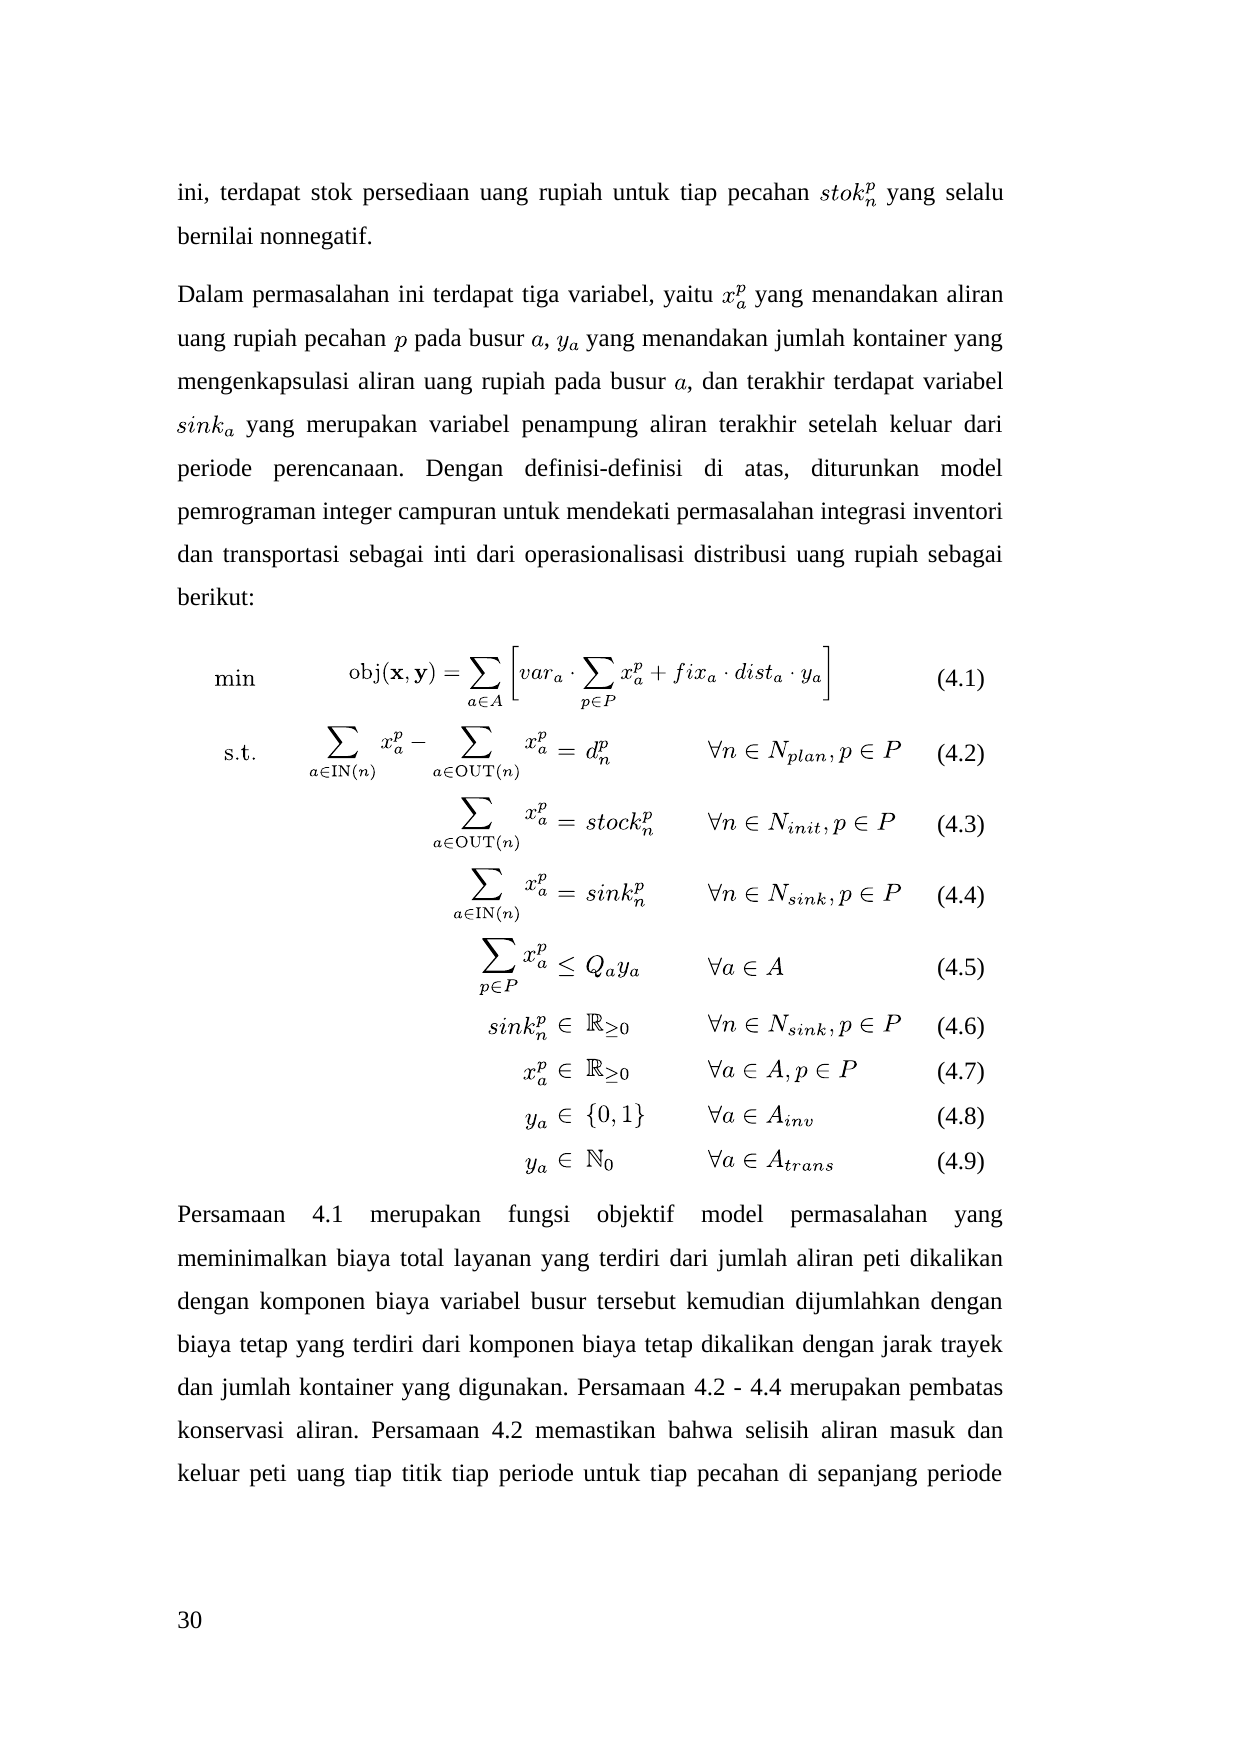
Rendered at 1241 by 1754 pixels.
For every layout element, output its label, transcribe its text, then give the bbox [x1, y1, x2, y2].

table_cell [581, 790, 702, 861]
table_cell [702, 790, 918, 861]
table_cell [553, 1140, 581, 1184]
table_cell [177, 1140, 261, 1184]
table_cell (4.8) [918, 1096, 1003, 1140]
table_cell [553, 790, 581, 861]
table_cell (4.6) [918, 1005, 1003, 1050]
table_cell (4.4) [918, 861, 1003, 932]
table_cell [553, 1005, 581, 1050]
table_cell [261, 1096, 552, 1140]
table_cell (4.9) [918, 1140, 1003, 1184]
text ini, terdapat stok persediaan uang rupiah untuk tiap pecahan yang selalu bernilai nonnegatif. [177, 177, 1003, 250]
table_cell [261, 1140, 552, 1184]
table_header (4.1) [918, 640, 1003, 719]
table_cell [177, 861, 261, 932]
table_cell [581, 933, 702, 1005]
table_cell (4.5) [918, 933, 1003, 1005]
table_cell [702, 1140, 918, 1184]
table_cell [553, 861, 581, 932]
table_cell (4.7) [918, 1050, 1003, 1096]
table_header [177, 640, 261, 719]
table_cell [261, 1050, 552, 1096]
text Persamaan 4.1 merupakan fungsi objektif model permasalahan yang meminimalkan biaya total layanan yang terdiri dari jumlah aliran peti dikalikan dengan komponen biaya variabel busur tersebut kemudian dijumlahkan dengan biaya tetap yang terdiri dari komponen biaya tetap dikalikan dengan jarak trayek dan jumlah kontainer yang digunakan. Persamaan 4.2 - 4.4 merupakan pembatas konservasi aliran. Persamaan 4.2 memastikan bahwa selisih aliran masuk dan keluar peti uang tiap titik tiap periode untuk tiap pecahan di sepanjang periode [177, 1199, 1003, 1487]
table_cell [177, 1096, 261, 1140]
table_cell [581, 1096, 702, 1140]
table_cell [702, 719, 918, 790]
table_cell [702, 1005, 918, 1050]
table_cell (4.3) [918, 790, 1003, 861]
table_cell [553, 1096, 581, 1140]
table_cell [581, 1005, 702, 1050]
table_cell [261, 933, 552, 1005]
table_cell [702, 861, 918, 932]
table_cell [261, 1005, 552, 1050]
table_cell [177, 933, 261, 1005]
table_cell [702, 1096, 918, 1140]
table_cell [261, 790, 552, 861]
table_cell [177, 719, 261, 790]
table_cell [702, 933, 918, 1005]
text Dalam permasalahan ini terdapat tiga variabel, yaitu yang menandakan aliran uang rupiah pecahan pada busur , yang menandakan jumlah kontainer yang mengenkapsulasi aliran uang rupiah pada busur , dan terakhir terdapat variabel yang merupakan variabel penampung aliran terakhir setelah keluar dari periode perencanaan. Dengan definisi-definisi di atas, diturunkan model pemrograman integer campuran untuk mendekati permasalahan integrasi inventori dan transportasi sebagai inti dari operasionalisasi distribusi uang rupiah sebagai berikut: [177, 279, 1003, 611]
table_cell [553, 933, 581, 1005]
table_cell [177, 790, 261, 861]
table_cell [261, 861, 552, 932]
table_cell [581, 1140, 702, 1184]
table_cell [581, 861, 702, 932]
table_cell [553, 719, 581, 790]
table_header [261, 640, 918, 719]
table_cell [553, 1050, 581, 1096]
table_cell [261, 719, 552, 790]
table_cell [702, 1050, 918, 1096]
table_cell [581, 1050, 702, 1096]
table_cell [177, 1050, 261, 1096]
table_cell (4.2) [918, 719, 1003, 790]
table_cell [581, 719, 702, 790]
table_cell [177, 1005, 261, 1050]
